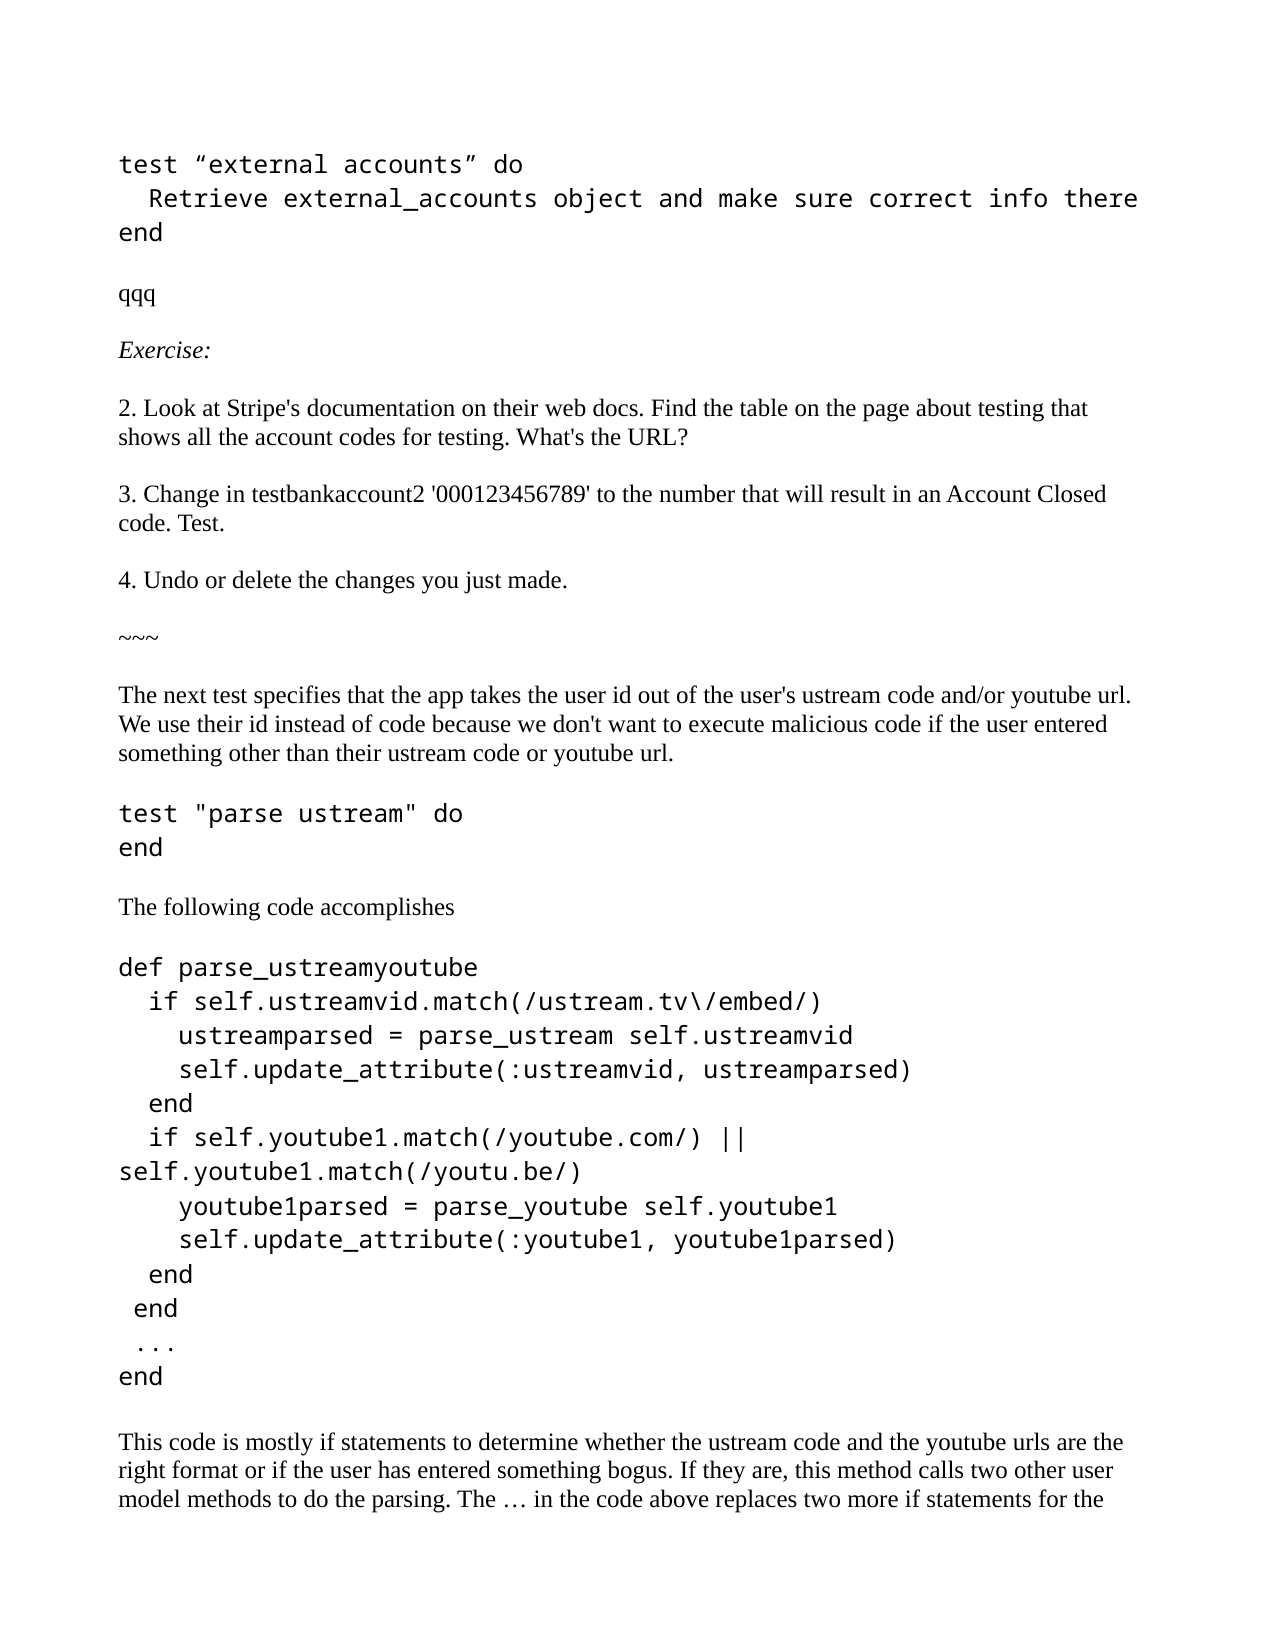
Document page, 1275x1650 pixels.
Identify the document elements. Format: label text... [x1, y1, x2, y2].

text 2. Look at Stripe's documentation on their web docs. Find the table on the page about testing that shows all the account codes for testing. What's the URL? [118, 393, 1157, 450]
text youtube1parsed = parse_youtube self.youtube1 [118, 1188, 1157, 1222]
text end [118, 215, 1157, 249]
text self.update_attribute(:youtube1, youtube1parsed) [118, 1222, 1157, 1256]
text end [118, 1358, 1157, 1392]
text Retrieve external_accounts object and make sure correct info there [118, 181, 1157, 215]
text end [118, 829, 1157, 863]
text ~~~ [118, 623, 1157, 652]
text The next test specifies that the app takes the user id out of the user's ustream code and/or youtube url. We use their id instead of code because we don't want to execute malicious code if the user entered something other than their ustream code or youtube url. [118, 680, 1157, 767]
text test "parse ustream" do [118, 795, 1157, 829]
text qqq [118, 278, 1157, 307]
text 4. Undo or delete the changes you just made. [118, 565, 1157, 594]
text def parse_ustreamyoutube [118, 950, 1157, 984]
text The following code accomplishes [118, 892, 1157, 921]
text test “external accounts” do [118, 147, 1157, 181]
text ... [118, 1324, 1157, 1358]
text Exercise: [118, 335, 1157, 364]
text This code is mostly if statements to determine whether the ustream code and the youtube urls are the right format or if the user has entered something bogus. If they are, this method calls two other user model methods to do the parsing. The … in the code above replaces two more if statements for the [118, 1427, 1157, 1513]
text end [118, 1256, 1157, 1290]
text end [118, 1086, 1157, 1120]
text ustreamparsed = parse_ustream self.ustreamvid [118, 1018, 1157, 1052]
text self.update_attribute(:ustreamvid, ustreamparsed) [118, 1052, 1157, 1086]
text end [118, 1290, 1157, 1324]
text 3. Change in testbankaccount2 '000123456789' to the number that will result in an Account Closed code. Test. [118, 479, 1157, 537]
text if self.youtube1.match(/youtube.com/) || self.youtube1.match(/youtu.be/) [118, 1120, 1157, 1188]
text if self.ustreamvid.match(/ustream.tv\/embed/) [118, 984, 1157, 1018]
